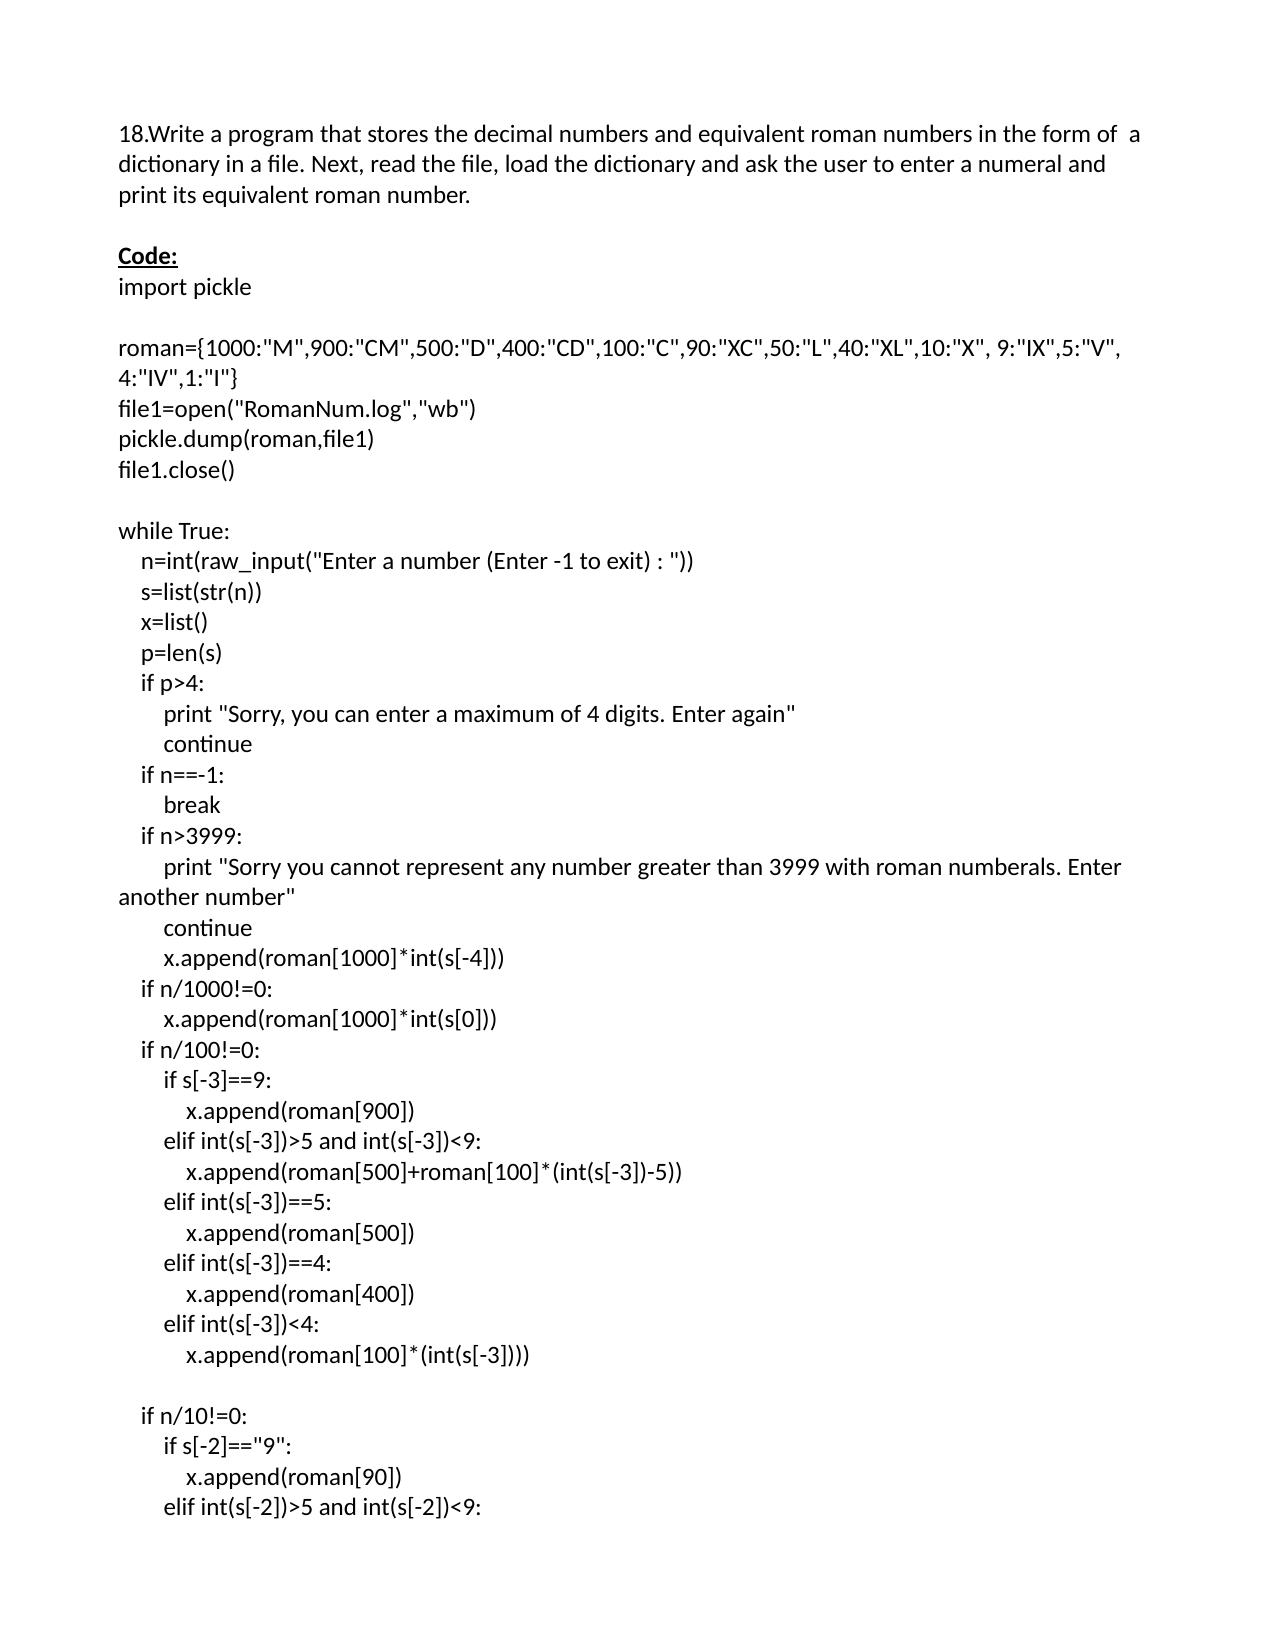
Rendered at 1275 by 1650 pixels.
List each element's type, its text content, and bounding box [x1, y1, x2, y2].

text 18.Write a program that stores the decimal numbers and equivalent roman numbers in the form of a dictionary in a file. Next, read the file, load the dictionary and ask the user to enter a numeral and print its equivalent roman number. [118, 118, 1157, 210]
text if n>3999: [118, 820, 1157, 851]
text x.append(roman[400]) [118, 1278, 1157, 1308]
text s=list(str(n)) [118, 576, 1157, 606]
text x.append(roman[100]*(int(s[-3]))) [118, 1339, 1157, 1369]
text if n==-1: [118, 759, 1157, 789]
text file1.close() [118, 454, 1157, 484]
text file1=open("RomanNum.log","wb") [118, 393, 1157, 423]
text print "Sorry you cannot represent any number greater than 3999 with roman numberals. Enter another number" [118, 851, 1157, 912]
text elif int(s[-2])>5 and int(s[-2])<9: [118, 1492, 1157, 1522]
text x.append(roman[90]) [118, 1461, 1157, 1492]
text print "Sorry, you can enter a maximum of 4 digits. Enter again" [118, 698, 1157, 728]
text x.append(roman[1000]*int(s[-4])) [118, 942, 1157, 973]
text roman={1000:"M",900:"CM",500:"D",400:"CD",100:"C",90:"XC",50:"L",40:"XL",10:"X", 9:"IX",5:"V", 4:"IV",1:"I"} [118, 332, 1157, 393]
text n=int(raw_input("Enter a number (Enter -1 to exit) : ")) [118, 545, 1157, 576]
text if s[-3]==9: [118, 1064, 1157, 1095]
text if n/100!=0: [118, 1034, 1157, 1064]
text import pickle [118, 271, 1157, 301]
text x=list() [118, 606, 1157, 637]
text p=len(s) [118, 637, 1157, 667]
text elif int(s[-3])>5 and int(s[-3])<9: [118, 1125, 1157, 1156]
text if n/1000!=0: [118, 973, 1157, 1003]
text continue [118, 912, 1157, 942]
text x.append(roman[500]) [118, 1217, 1157, 1247]
text continue [118, 728, 1157, 759]
text if s[-2]=="9": [118, 1431, 1157, 1461]
text elif int(s[-3])==4: [118, 1247, 1157, 1278]
text if p>4: [118, 667, 1157, 698]
text while True: [118, 515, 1157, 545]
text elif int(s[-3])==5: [118, 1186, 1157, 1217]
text x.append(roman[900]) [118, 1095, 1157, 1125]
text elif int(s[-3])<4: [118, 1308, 1157, 1339]
text break [118, 789, 1157, 820]
text Code: [118, 240, 1157, 271]
text pickle.dump(roman,file1) [118, 423, 1157, 454]
text if n/10!=0: [118, 1400, 1157, 1431]
text x.append(roman[1000]*int(s[0])) [118, 1003, 1157, 1034]
text x.append(roman[500]+roman[100]*(int(s[-3])-5)) [118, 1156, 1157, 1186]
